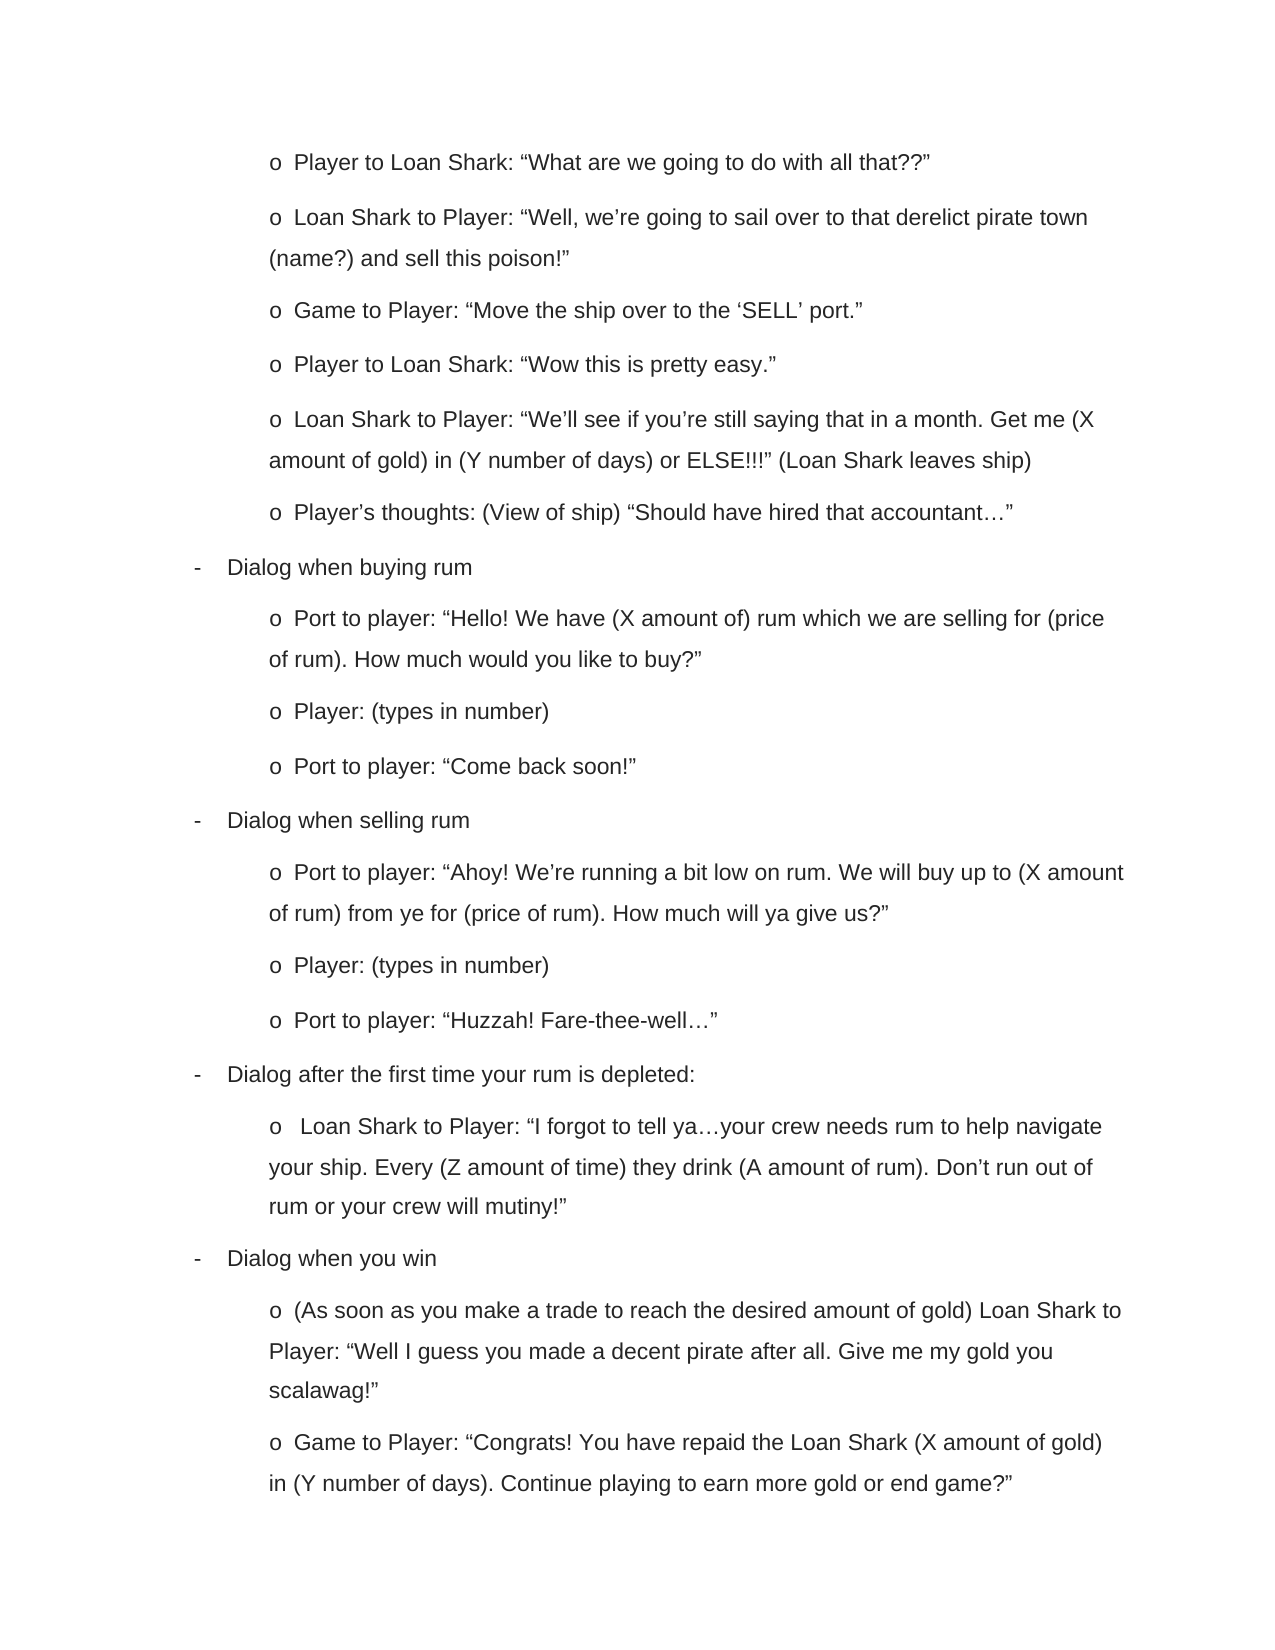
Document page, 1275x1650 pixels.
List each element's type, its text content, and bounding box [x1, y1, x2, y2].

text - Dialog when buying rum [473, 554, 1125, 580]
text - Dialog when selling rum [470, 808, 1125, 834]
text o Port to player: “Huzzah! Fare-thee-well…” [269, 1007, 1125, 1035]
text o Game to Player: “Move the ship over to the ‘SELL’ port.” [269, 297, 1125, 325]
text o Port to player: “Come back soon!” [269, 753, 1125, 781]
text o Port to player: “Ahoy! We’re running a bit low on rum. We will buy up to (X amount of rum) from ye for (price of rum). How much will ya give us?” [269, 860, 1125, 927]
text o Player to Loan Shark: “Wow this is pretty easy.” [269, 352, 1125, 380]
text o Player to Loan Shark: “What are we going to do with all that??” [269, 150, 1125, 178]
text o Port to player: “Hello! We have (X amount of) rum which we are selling for (price of rum). How much would you like to buy?” [269, 606, 1125, 673]
text o Player: (types in number) [269, 699, 1125, 726]
text o Loan Shark to Player: “Well, we’re going to sail over to that derelict pirate town (name?) and sell this poison!” [269, 205, 1125, 271]
text - Dialog after the first time your rum is depleted: [696, 1062, 1125, 1088]
text o Player’s thoughts: (View of ship) “Should have hired that accountant…” [269, 500, 1125, 527]
text o Game to Player: “Congrats! You have repaid the Loan Shark (X amount of gold) in (Y number of days). Continue playing to earn more gold or end game?” [269, 1429, 1125, 1496]
text o (As soon as you make a trade to reach the desired amount of gold) Loan Shark to Player: “Well I guess you made a decent pirate after all. Give me my gold you scalawag!” [269, 1297, 1125, 1403]
text - Dialog when you win [437, 1246, 1125, 1271]
text o Player: (types in number) [269, 953, 1125, 980]
text o Loan Shark to Player: “I forgot to tell ya…your crew needs rum to help navigate your ship. Every (Z amount of time) they drink (A amount of rum). Don’t run out of rum or your crew will mutiny!” [269, 1114, 1125, 1220]
text o Loan Shark to Player: “We’ll see if you’re still saying that in a month. Get me (X amount of gold) in (Y number of days) or ELSE!!!” (Loan Shark leaves ship) [269, 407, 1125, 474]
